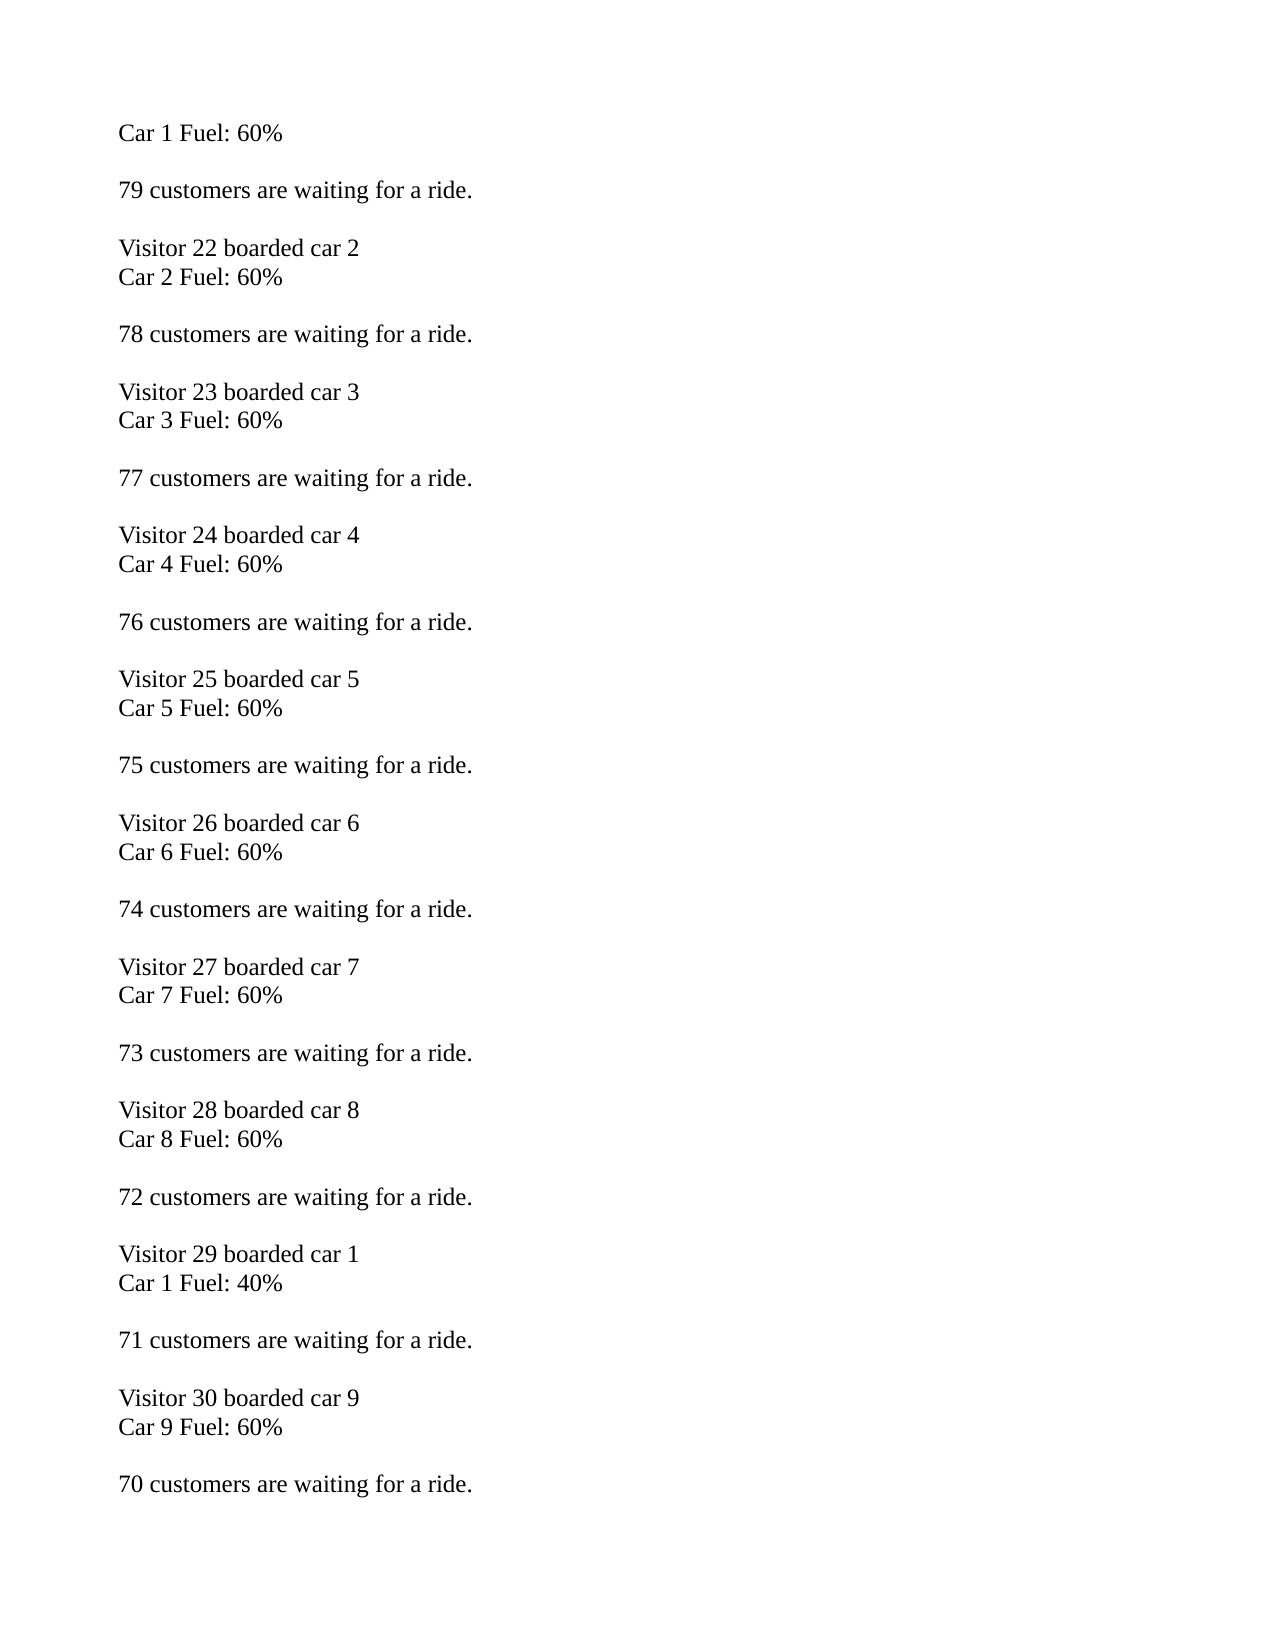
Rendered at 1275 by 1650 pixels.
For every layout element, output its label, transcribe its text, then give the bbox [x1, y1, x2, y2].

text Visitor 24 boarded car 4 [118, 521, 1157, 549]
text Car 3 Fuel: 60% [118, 406, 1157, 434]
text 71 customers are waiting for a ride. [118, 1326, 1157, 1354]
text Visitor 27 boarded car 7 [118, 952, 1157, 981]
text Visitor 25 boarded car 5 [118, 664, 1157, 693]
text Car 8 Fuel: 60% [118, 1124, 1157, 1153]
text Car 6 Fuel: 60% [118, 837, 1157, 866]
text Visitor 22 boarded car 2 [118, 233, 1157, 262]
text 70 customers are waiting for a ride. [118, 1469, 1157, 1498]
text Car 4 Fuel: 60% [118, 549, 1157, 578]
text Visitor 29 boarded car 1 [118, 1239, 1157, 1268]
text Visitor 30 boarded car 9 [118, 1383, 1157, 1412]
text Visitor 26 boarded car 6 [118, 808, 1157, 837]
text Visitor 28 boarded car 8 [118, 1096, 1157, 1124]
text 74 customers are waiting for a ride. [118, 894, 1157, 923]
text 72 customers are waiting for a ride. [118, 1182, 1157, 1211]
text 78 customers are waiting for a ride. [118, 319, 1157, 348]
text 79 customers are waiting for a ride. [118, 176, 1157, 204]
text Car 5 Fuel: 60% [118, 693, 1157, 722]
text 77 customers are waiting for a ride. [118, 463, 1157, 492]
text Car 2 Fuel: 60% [118, 262, 1157, 291]
text 76 customers are waiting for a ride. [118, 607, 1157, 636]
text 73 customers are waiting for a ride. [118, 1038, 1157, 1067]
text Car 1 Fuel: 40% [118, 1268, 1157, 1297]
text Car 1 Fuel: 60% [118, 118, 1157, 147]
text Car 9 Fuel: 60% [118, 1412, 1157, 1441]
text Car 7 Fuel: 60% [118, 981, 1157, 1009]
text Visitor 23 boarded car 3 [118, 377, 1157, 406]
text 75 customers are waiting for a ride. [118, 751, 1157, 779]
